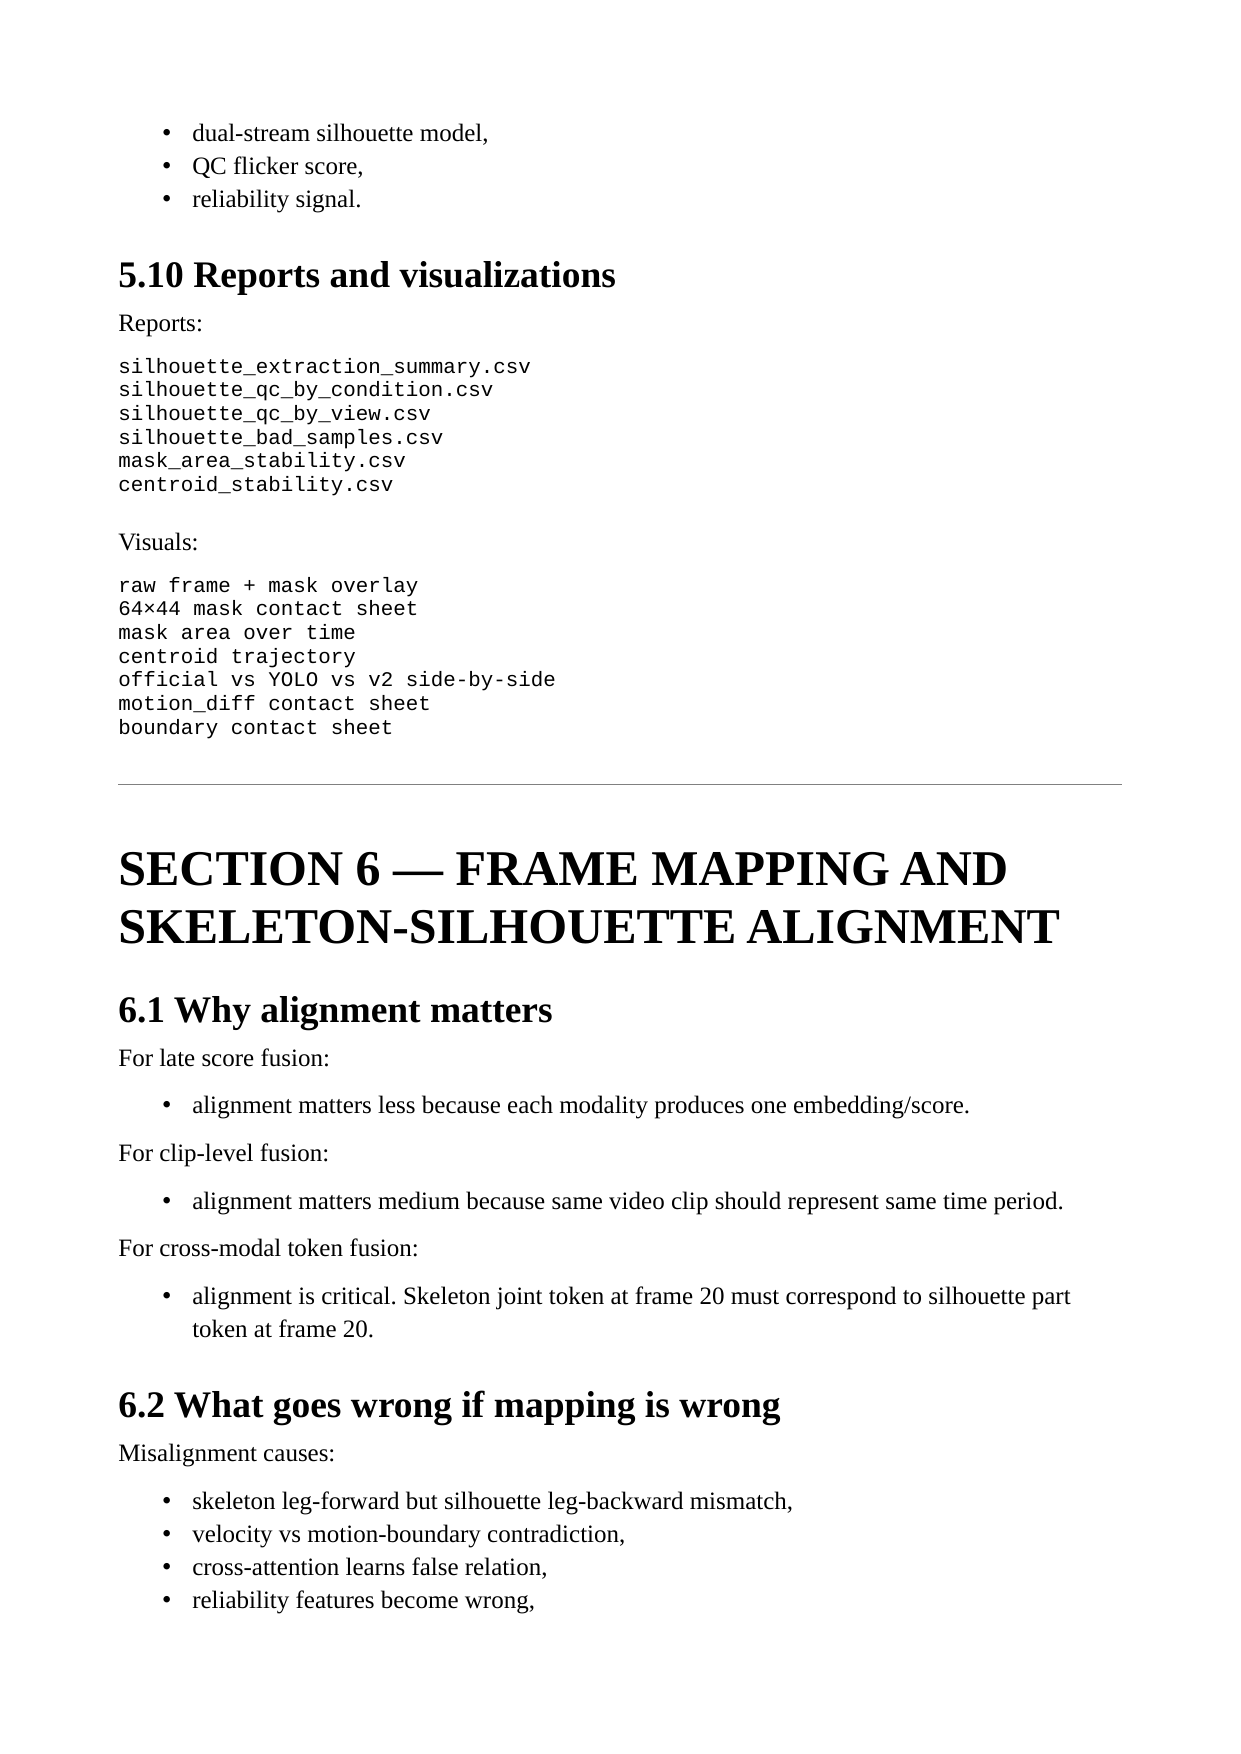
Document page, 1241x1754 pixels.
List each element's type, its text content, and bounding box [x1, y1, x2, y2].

text centroid trajectory [118, 646, 1122, 669]
text official vs YOLO vs v2 side-by-side [118, 669, 1122, 693]
list alignment matters less because each modality produces one embedding/score. [162, 1091, 1122, 1119]
text silhouette_extraction_summary.csv [118, 356, 1122, 379]
text silhouette_qc_by_view.csv [118, 403, 1122, 427]
text silhouette_qc_by_condition.csv [118, 379, 1122, 403]
text 64×44 mask contact sheet [118, 598, 1122, 622]
list reliability features become wrong, [162, 1585, 1122, 1613]
subtitle 6.1 Why alignment matters [118, 987, 1122, 1031]
text Misalignment causes: [118, 1438, 1122, 1467]
text motion_diff contact sheet [118, 693, 1122, 717]
list skeleton leg-forward but silhouette leg-backward mismatch, [162, 1486, 1122, 1514]
text centroid_stability.csv [118, 474, 1122, 498]
list alignment is critical. Skeleton joint token at frame 20 must correspond to silhouette part token at frame 20. [162, 1281, 1122, 1343]
text For clip-level fusion: [118, 1138, 1122, 1167]
text silhouette_bad_samples.csv [118, 427, 1122, 450]
text For cross-modal token fusion: [118, 1233, 1122, 1262]
text Visuals: [118, 527, 1122, 556]
list QC flicker score, [162, 151, 1122, 180]
list cross-attention learns false relation, [162, 1552, 1122, 1581]
text raw frame + mask overlay [118, 575, 1122, 598]
list dual-stream silhouette model, [162, 118, 1122, 147]
list alignment matters medium because same video clip should represent same time period. [162, 1186, 1122, 1214]
subtitle 5.10 Reports and visualizations [118, 253, 1122, 296]
text Reports: [118, 308, 1122, 337]
text For late score fusion: [118, 1043, 1122, 1072]
text boundary contact sheet [118, 717, 1122, 740]
text mask area over time [118, 622, 1122, 646]
subtitle SECTION 6 — FRAME MAPPING AND SKELETON-SILHOUETTE ALIGNMENT [118, 839, 1122, 954]
list velocity vs motion-boundary contradiction, [162, 1519, 1122, 1547]
subtitle 6.2 What goes wrong if mapping is wrong [118, 1382, 1122, 1426]
text mask_area_stability.csv [118, 450, 1122, 474]
list reliability signal. [162, 184, 1122, 213]
